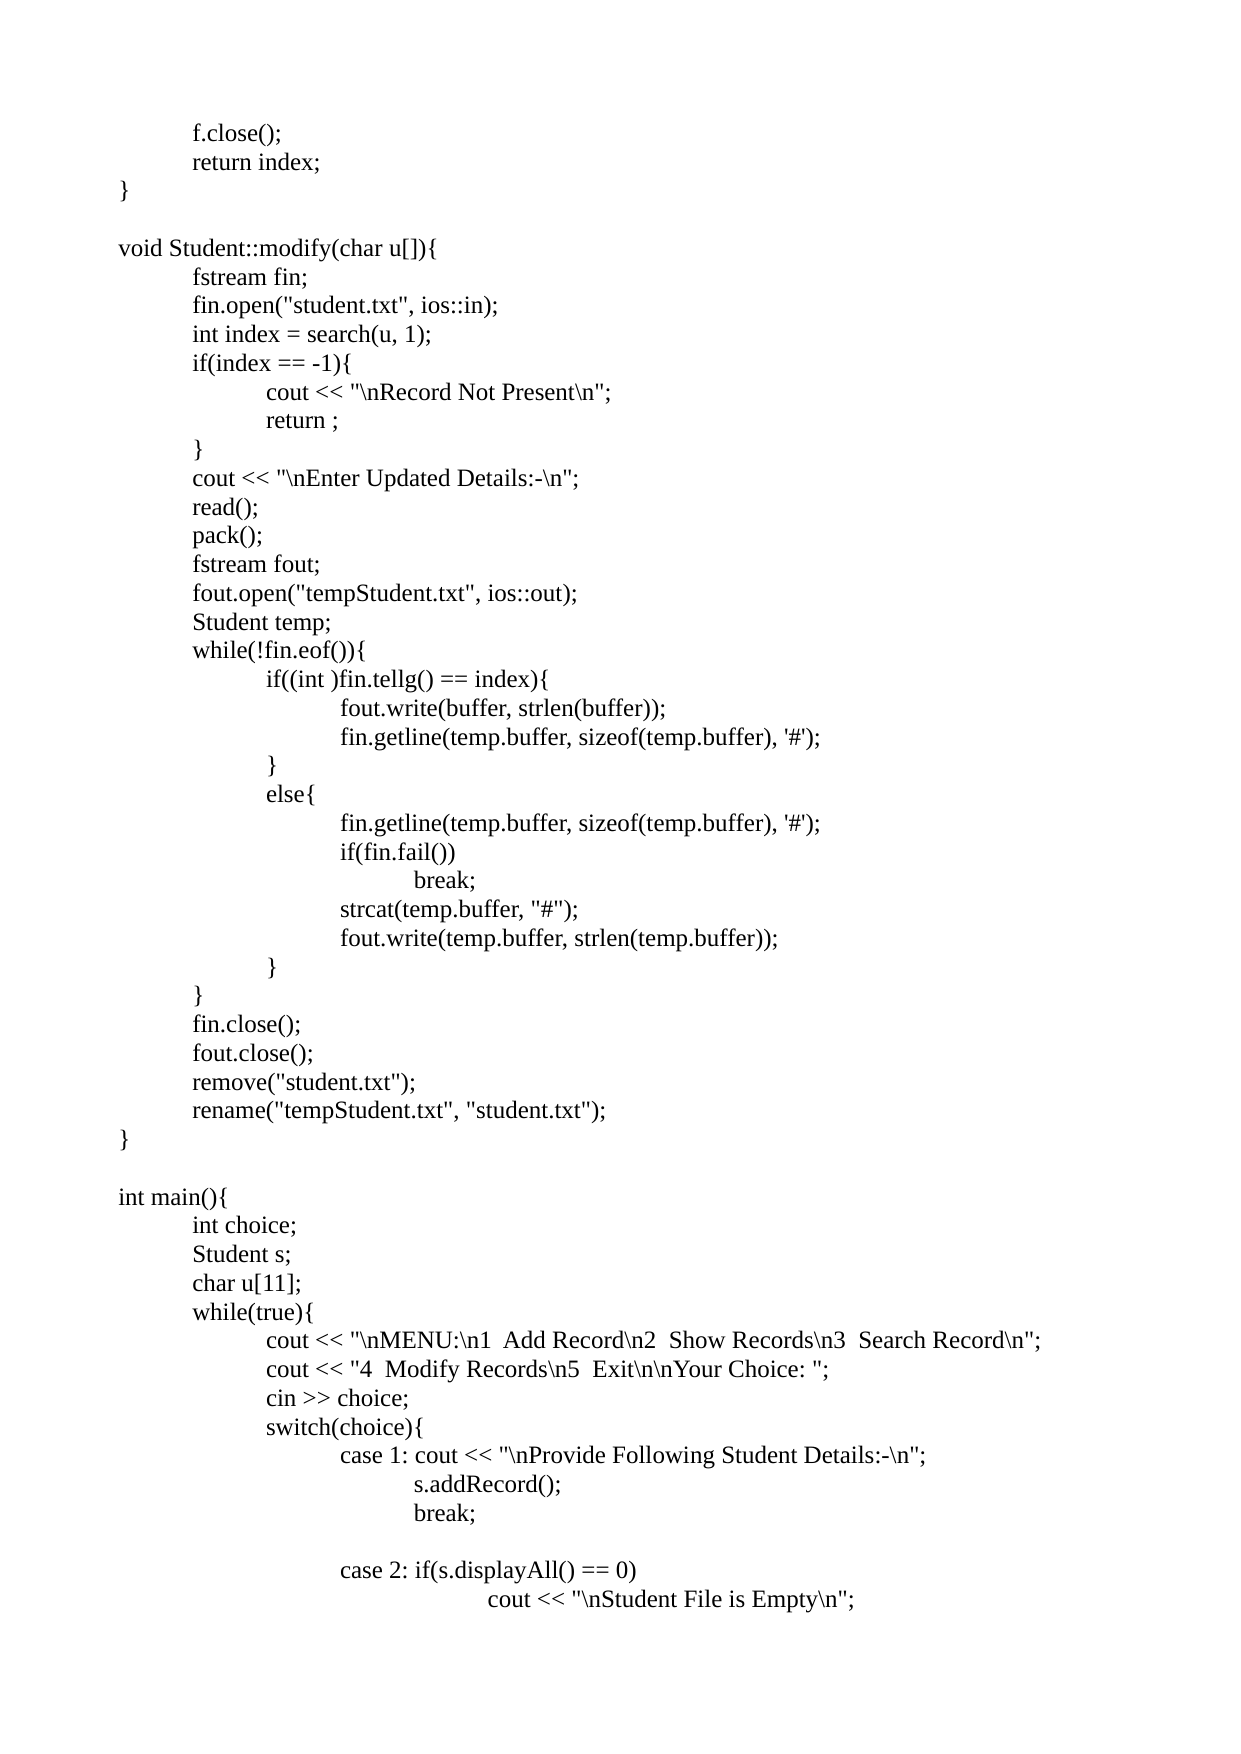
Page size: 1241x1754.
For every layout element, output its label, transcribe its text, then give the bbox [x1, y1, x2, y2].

text if((int )fin.tellg() == index){ [118, 664, 1122, 693]
text switch(choice){ [118, 1412, 1122, 1441]
text while(!fin.eof()){ [118, 636, 1122, 664]
text fin.getline(temp.buffer, sizeof(temp.buffer), '#'); [118, 808, 1122, 837]
text remove("student.txt"); [118, 1067, 1122, 1096]
text int main(){ [118, 1182, 1122, 1211]
text int index = search(u, 1); [118, 319, 1122, 348]
text fout.close(); [118, 1038, 1122, 1067]
text cin >> choice; [118, 1383, 1122, 1412]
text Student s; [118, 1239, 1122, 1268]
text cout << "\nMENU:\n1 Add Record\n2 Show Records\n3 Search Record\n"; [118, 1326, 1122, 1354]
text strcat(temp.buffer, "#"); [118, 894, 1122, 923]
text if(fin.fail()) [118, 837, 1122, 866]
text fin.getline(temp.buffer, sizeof(temp.buffer), '#'); [118, 722, 1122, 751]
text case 2: if(s.displayAll() == 0) [118, 1556, 1122, 1584]
text return ; [118, 406, 1122, 434]
text rename("tempStudent.txt", "student.txt"); [118, 1096, 1122, 1124]
text fstream fout; [118, 549, 1122, 578]
text s.addRecord(); [118, 1469, 1122, 1498]
text pack(); [118, 521, 1122, 549]
text return index; [118, 147, 1122, 176]
text case 1: cout << "\nProvide Following Student Details:-\n"; [118, 1441, 1122, 1469]
text fin.open("student.txt", ios::in); [118, 291, 1122, 319]
text fout.write(temp.buffer, strlen(temp.buffer)); [118, 923, 1122, 952]
text while(true){ [118, 1297, 1122, 1326]
text Student temp; [118, 607, 1122, 636]
text } [118, 981, 1122, 1009]
text cout << "\nStudent File is Empty\n"; [118, 1584, 1122, 1613]
text f.close(); [118, 118, 1122, 147]
text break; [118, 866, 1122, 894]
text } [118, 751, 1122, 779]
text void Student::modify(char u[]){ [118, 233, 1122, 262]
text int choice; [118, 1211, 1122, 1239]
text fout.write(buffer, strlen(buffer)); [118, 693, 1122, 722]
text } [118, 1124, 1122, 1153]
text fin.close(); [118, 1009, 1122, 1038]
text if(index == -1){ [118, 348, 1122, 377]
text cout << "4 Modify Records\n5 Exit\n\nYour Choice: "; [118, 1354, 1122, 1383]
text cout << "\nRecord Not Present\n"; [118, 377, 1122, 406]
text break; [118, 1498, 1122, 1527]
text read(); [118, 492, 1122, 521]
text } [118, 434, 1122, 463]
text else{ [118, 779, 1122, 808]
text } [118, 952, 1122, 981]
text fstream fin; [118, 262, 1122, 291]
text fout.open("tempStudent.txt", ios::out); [118, 578, 1122, 607]
text cout << "\nEnter Updated Details:-\n"; [118, 463, 1122, 492]
text } [118, 176, 1122, 204]
text char u[11]; [118, 1268, 1122, 1297]
